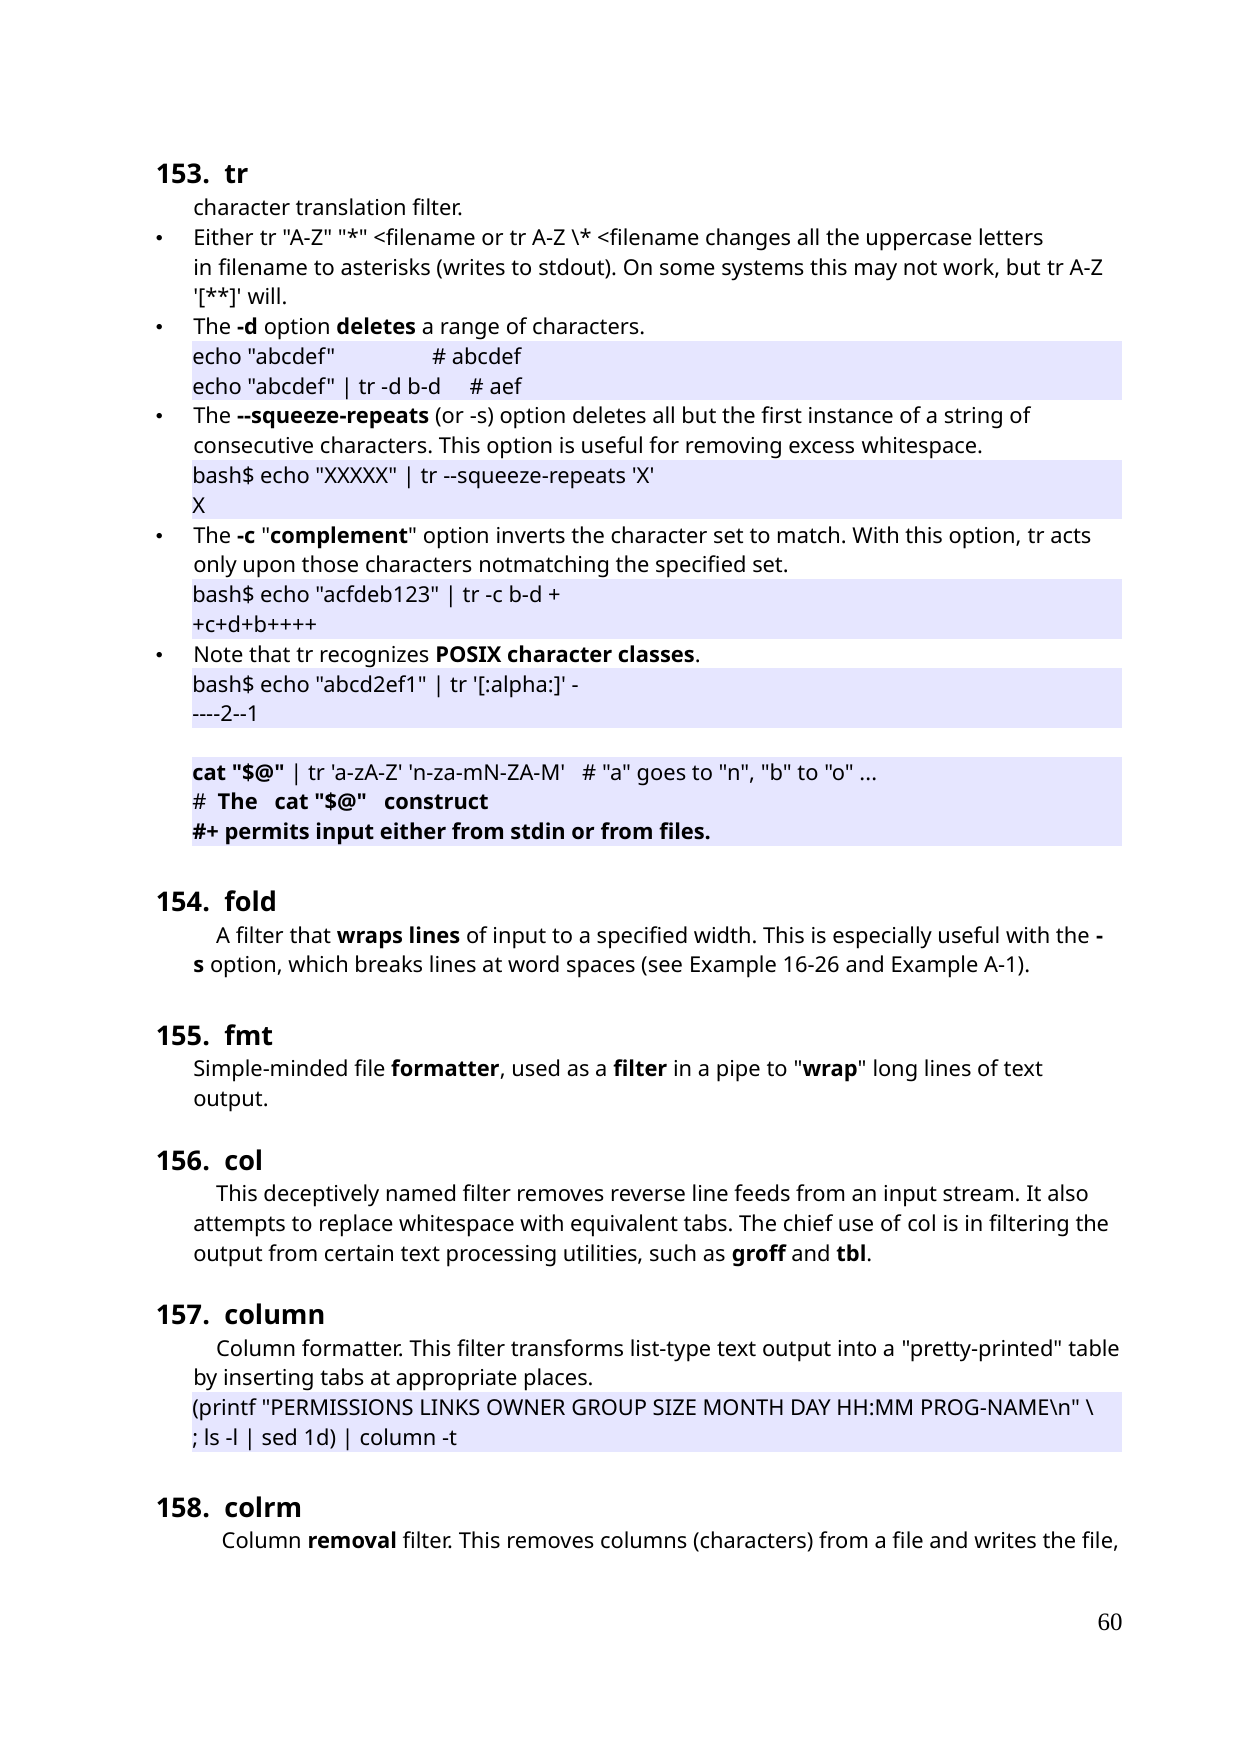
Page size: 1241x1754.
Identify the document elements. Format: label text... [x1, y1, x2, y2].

list fmt [156, 1016, 1122, 1053]
list bash$ echo "abcd2ef1" | tr '[:alpha:]' - [192, 668, 1122, 698]
list # The cat "$@" construct [192, 786, 1122, 816]
list Column removal filter. This removes columns (characters) from a file and writes the file, [156, 1526, 1122, 1555]
list ; ls -l | sed 1d) | column -t [192, 1422, 1122, 1452]
list col [156, 1141, 1122, 1178]
list (printf "PERMISSIONS LINKS OWNER GROUP SIZE MONTH DAY HH:MM PROG-NAME\n" \ [192, 1392, 1122, 1422]
list Column formatter. This filter transforms list-type text output into a "pretty-printed" table by inserting tabs at appropriate places. [156, 1333, 1122, 1392]
list #+ permits input either from stdin or from files. [192, 816, 1122, 846]
list cat "$@" | tr 'a-zA-Z' 'n-za-mN-ZA-M' # "a" goes to "n", "b" to "o" ... [192, 757, 1122, 786]
list tr [156, 155, 1122, 192]
list colrm [156, 1489, 1122, 1526]
list bash$ echo "XXXXX" | tr --squeeze-repeats 'X' [192, 460, 1122, 490]
list bash$ echo "acfdeb123" | tr -c b-d + [192, 579, 1122, 609]
list ----2--1 [192, 698, 1122, 728]
list character translation filter. [156, 192, 1122, 222]
list X [192, 490, 1122, 519]
list echo "abcdef" # abcdef [192, 341, 1122, 371]
list +c+d+b++++ [192, 609, 1122, 639]
list The --squeeze-repeats (or -s) option deletes all but the first instance of a string of consecutive characters. This option is useful for removing excess whitespace. [156, 400, 1122, 460]
list Simple-minded file formatter, used as a filter in a pipe to "wrap" long lines of text output. [156, 1053, 1122, 1113]
list Either tr "A-Z" "*" <filename or tr A-Z \* <filename changes all the uppercase letters in filename to asterisks (writes to stdout). On some systems this may not work, but tr A-Z '[**]' will. [156, 222, 1122, 311]
list echo "abcdef" | tr -d b-d # aef [192, 371, 1122, 400]
list The -d option deletes a range of characters. [156, 311, 1122, 341]
list fold [156, 883, 1122, 920]
list column [156, 1296, 1122, 1333]
list Note that tr recognizes POSIX character classes. [156, 639, 1122, 668]
list This deceptively named filter removes reverse line feeds from an input stream. It also attempts to replace whitespace with equivalent tabs. The chief use of col is in filtering the output from certain text processing utilities, such as groff and tbl. [156, 1178, 1122, 1267]
list The -c "complement" option inverts the character set to match. With this option, tr acts only upon those characters notmatching the specified set. [156, 519, 1122, 579]
list A filter that wraps lines of input to a specified width. This is especially useful with the -s option, which breaks lines at word spaces (see Example 16-26 and Example A-1). [156, 920, 1122, 979]
